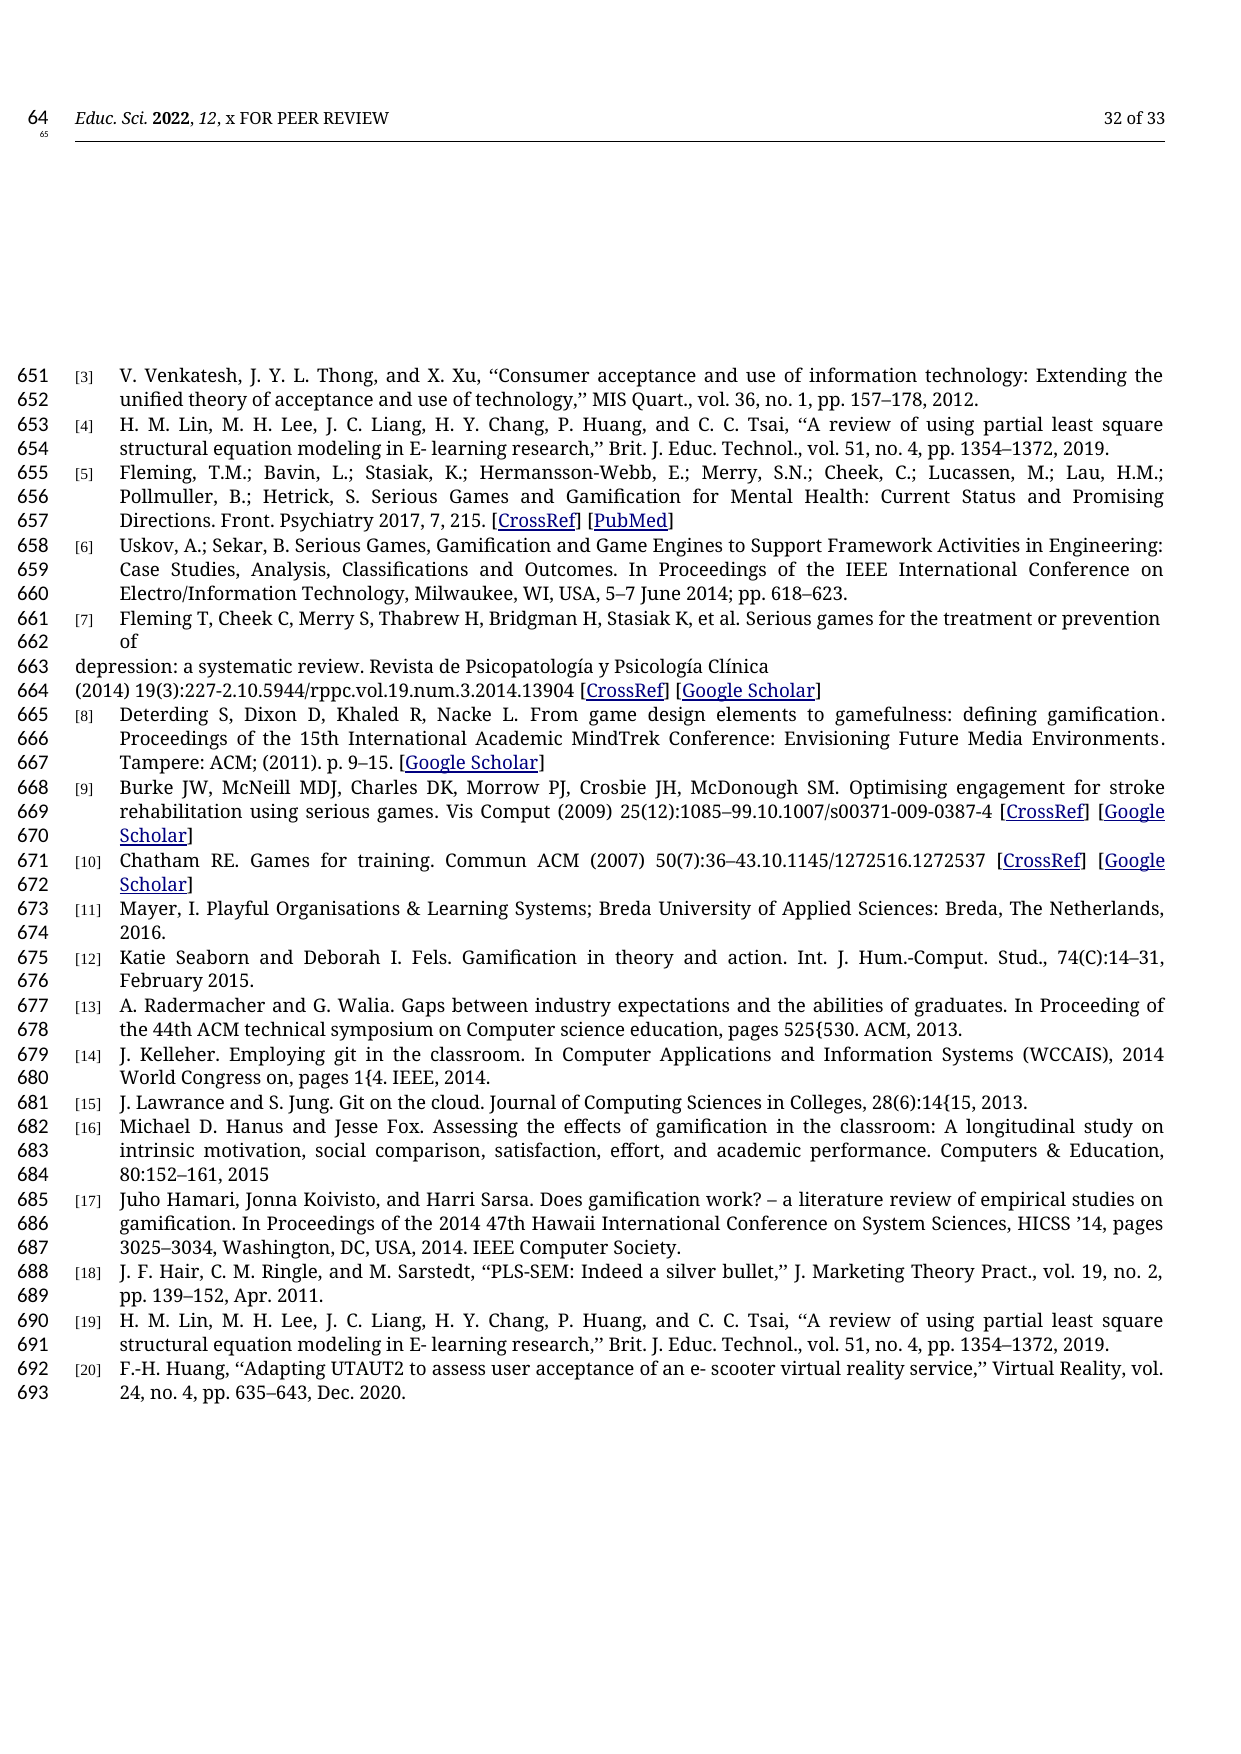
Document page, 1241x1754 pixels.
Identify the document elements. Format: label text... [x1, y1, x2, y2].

list H. M. Lin, M. H. Lee, J. C. Liang, H. Y. Chang, P. Huang, and C. C. Tsai, ‘‘A review of using partial least square structural equation modeling in E- learning research,’’ Brit. J. Educ. Technol., vol. 51, no. 4, pp. 1354–1372, 2019. [75, 412, 1165, 460]
list Uskov, A.; Sekar, B. Serious Games, Gamification and Game Engines to Support Framework Activities in Engineering: Case Studies, Analysis, Classifications and Outcomes. In Proceedings of the IEEE International Conference on Electro/Information Technology, Milwaukee, WI, USA, 5–7 June 2014; pp. 618–623. [75, 533, 1165, 606]
list Chatham RE. Games for training. Commun ACM (2007) 50(7):36–43.10.1145/1272516.1272537 [CrossRef] [Google Scholar] [75, 848, 1165, 896]
text (2014) 19(3):227-2.10.5944/rppc.vol.19.num.3.2014.13904 [CrossRef] [Google Scholar] [75, 678, 1165, 702]
list H. M. Lin, M. H. Lee, J. C. Liang, H. Y. Chang, P. Huang, and C. C. Tsai, ‘‘A review of using partial least square structural equation modeling in E- learning research,’’ Brit. J. Educ. Technol., vol. 51, no. 4, pp. 1354–1372, 2019. [75, 1308, 1165, 1357]
list Katie Seaborn and Deborah I. Fels. Gamification in theory and action. Int. J. Hum.-Comput. Stud., 74(C):14–31, February 2015. [75, 945, 1165, 993]
list A. Radermacher and G. Walia. Gaps between industry expectations and the abilities of graduates. In Proceeding of the 44th ACM technical symposium on Computer science education, pages 525{530. ACM, 2013. [75, 993, 1165, 1042]
list J. F. Hair, C. M. Ringle, and M. Sarstedt, ‘‘PLS-SEM: Indeed a silver bullet,’’ J. Marketing Theory Pract., vol. 19, no. 2, pp. 139–152, Apr. 2011. [75, 1260, 1165, 1308]
list Fleming T, Cheek C, Merry S, Thabrew H, Bridgman H, Stasiak K, et al. Serious games for the treatment or prevention of [75, 606, 1165, 654]
list J. Kelleher. Employing git in the classroom. In Computer Applications and Information Systems (WCCAIS), 2014 World Congress on, pages 1{4. IEEE, 2014. [75, 1042, 1165, 1090]
text depression: a systematic review. Revista de Psicopatología y Psicología Clínica [75, 654, 1165, 678]
list Mayer, I. Playful Organisations & Learning Systems; Breda University of Applied Sciences: Breda, The Netherlands, 2016. [75, 896, 1165, 945]
list V. Venkatesh, J. Y. L. Thong, and X. Xu, ‘‘Consumer acceptance and use of information technology: Extending the unified theory of acceptance and use of technology,’’ MIS Quart., vol. 36, no. 1, pp. 157–178, 2012. [75, 363, 1165, 412]
list Michael D. Hanus and Jesse Fox. Assessing the effects of gamification in the classroom: A longitudinal study on intrinsic motivation, social comparison, satisfaction, effort, and academic performance. Computers & Education, 80:152–161, 2015 [75, 1114, 1165, 1187]
list Juho Hamari, Jonna Koivisto, and Harri Sarsa. Does gamification work? – a literature review of empirical studies on gamification. In Proceedings of the 2014 47th Hawaii International Conference on System Sciences, HICSS ’14, pages 3025–3034, Washington, DC, USA, 2014. IEEE Computer Society. [75, 1187, 1165, 1260]
list J. Lawrance and S. Jung. Git on the cloud. Journal of Computing Sciences in Colleges, 28(6):14{15, 2013. [75, 1090, 1165, 1114]
list Fleming, T.M.; Bavin, L.; Stasiak, K.; Hermansson-Webb, E.; Merry, S.N.; Cheek, C.; Lucassen, M.; Lau, H.M.; Pollmuller, B.; Hetrick, S. Serious Games and Gamification for Mental Health: Current Status and Promising Directions. Front. Psychiatry 2017, 7, 215. [CrossRef] [PubMed] [75, 460, 1165, 533]
list F.-H. Huang, ‘‘Adapting UTAUT2 to assess user acceptance of an e- scooter virtual reality service,’’ Virtual Reality, vol. 24, no. 4, pp. 635–643, Dec. 2020. [75, 1357, 1165, 1405]
list Deterding S, Dixon D, Khaled R, Nacke L. From game design elements to gamefulness: defining gamification. Proceedings of the 15th International Academic MindTrek Conference: Envisioning Future Media Environments. Tampere: ACM; (2011). p. 9–15. [Google Scholar] [75, 702, 1165, 775]
list Burke JW, McNeill MDJ, Charles DK, Morrow PJ, Crosbie JH, McDonough SM. Optimising engagement for stroke rehabilitation using serious games. Vis Comput (2009) 25(12):1085–99.10.1007/s00371-009-0387-4 [CrossRef] [Google Scholar] [75, 775, 1165, 848]
